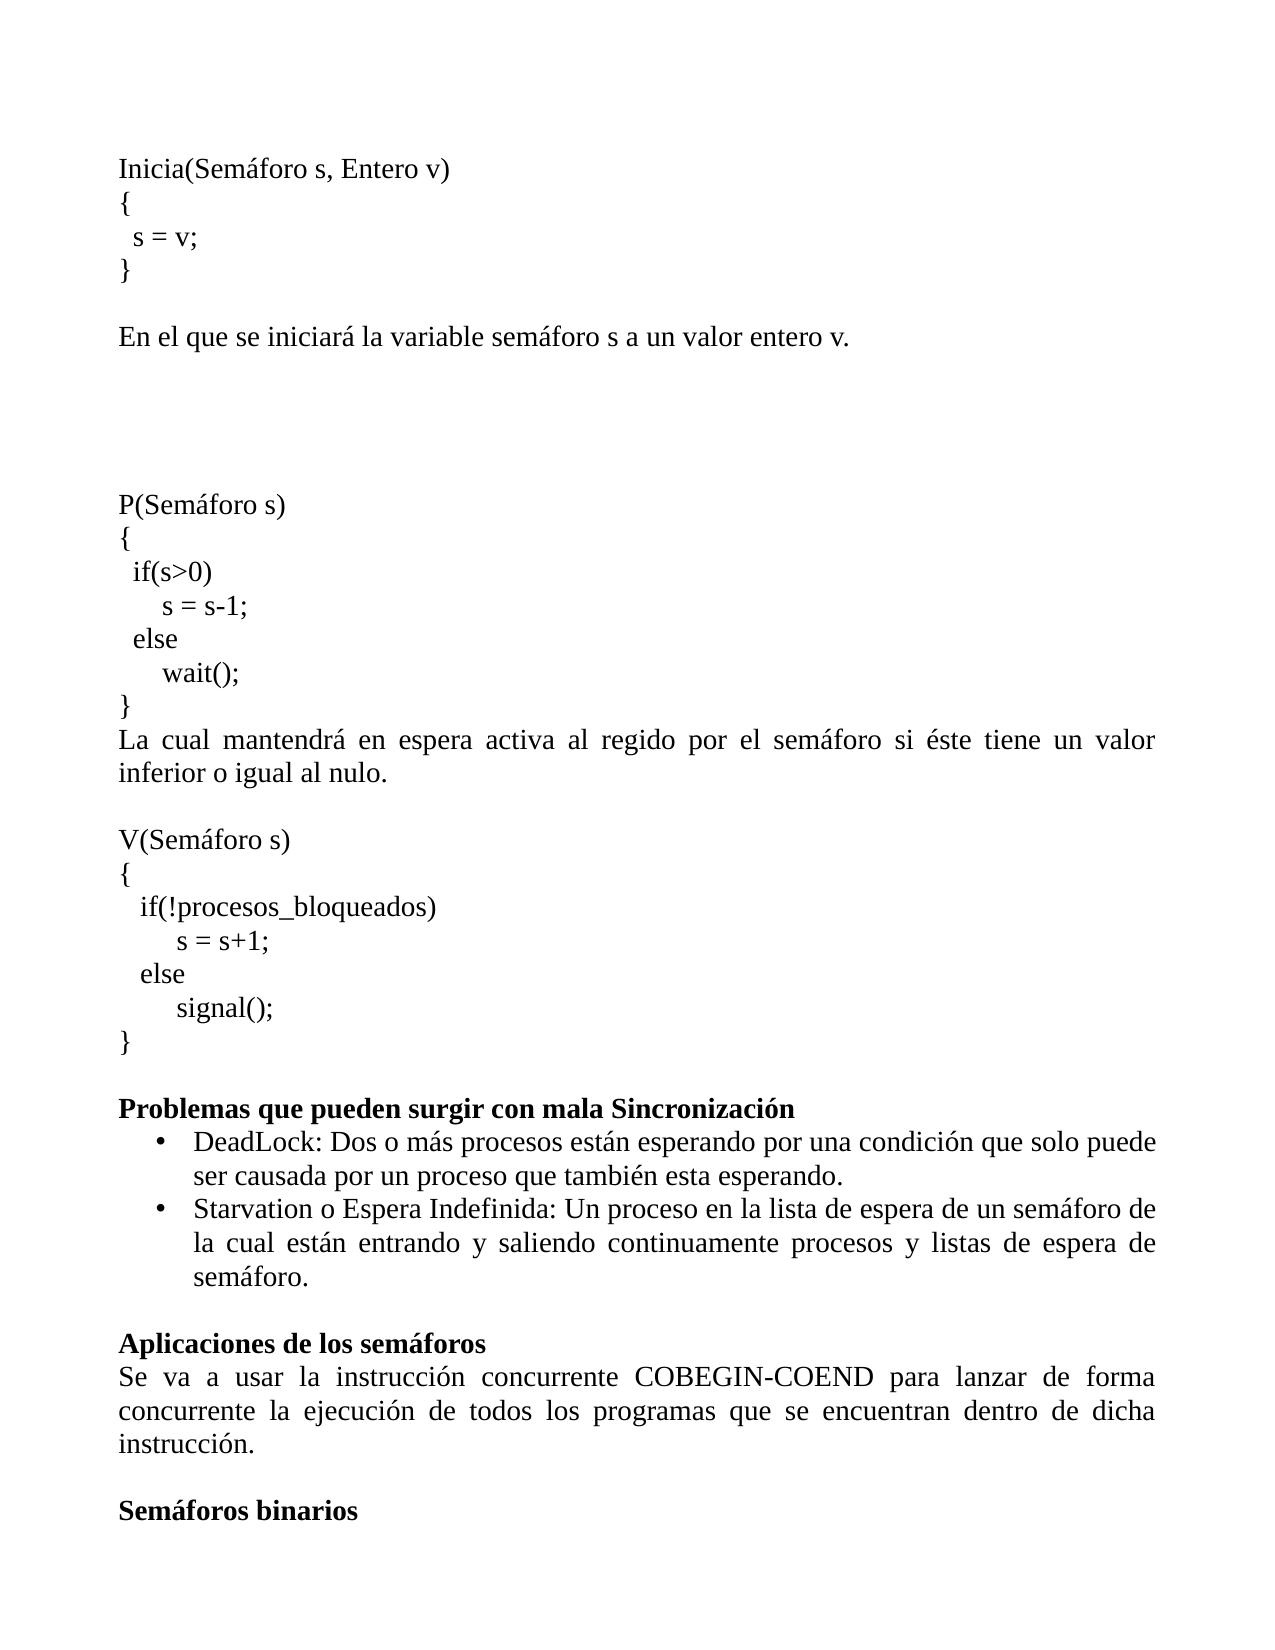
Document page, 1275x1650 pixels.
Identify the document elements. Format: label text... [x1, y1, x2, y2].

list Starvation o Espera Indefinida: Un proceso en la lista de espera de un semáforo de la cual están entrando y saliendo continuamente procesos y listas de espera de semáforo. [156, 1192, 1157, 1292]
text } [118, 252, 1157, 286]
text Problemas que pueden surgir con mala Sincronización [118, 1091, 1157, 1124]
text s = s-1; [118, 588, 1157, 621]
list DeadLock: Dos o más procesos están esperando por una condición que solo puede ser causada por un proceso que también esta esperando. [156, 1124, 1157, 1192]
text else [118, 621, 1157, 655]
text if(s>0) [118, 554, 1157, 588]
text La cual mantendrá en espera activa al regido por el semáforo si éste tiene un valor inferior o igual al nulo. [118, 722, 1157, 789]
text } [118, 1024, 1157, 1057]
text } [118, 688, 1157, 722]
text { [118, 521, 1157, 554]
text Semáforos binarios [118, 1493, 1157, 1527]
text { [118, 856, 1157, 889]
text Aplicaciones de los semáforos [118, 1326, 1157, 1359]
text signal(); [118, 990, 1157, 1024]
text s = v; [118, 219, 1157, 252]
text s = s+1; [118, 923, 1157, 957]
text if(!procesos_bloqueados) [118, 889, 1157, 923]
text wait(); [118, 655, 1157, 688]
text V(Semáforo s) [118, 822, 1157, 856]
text { [118, 185, 1157, 219]
text Se va a usar la instrucción concurrente COBEGIN-COEND para lanzar de forma concurrente la ejecución de todos los programas que se encuentran dentro de dicha instrucción. [118, 1359, 1157, 1460]
text P(Semáforo s) [118, 487, 1157, 521]
text else [118, 957, 1157, 990]
text En el que se iniciará la variable semáforo s a un valor entero v. [118, 319, 1157, 353]
text Inicia(Semáforo s, Entero v) [118, 152, 1157, 185]
